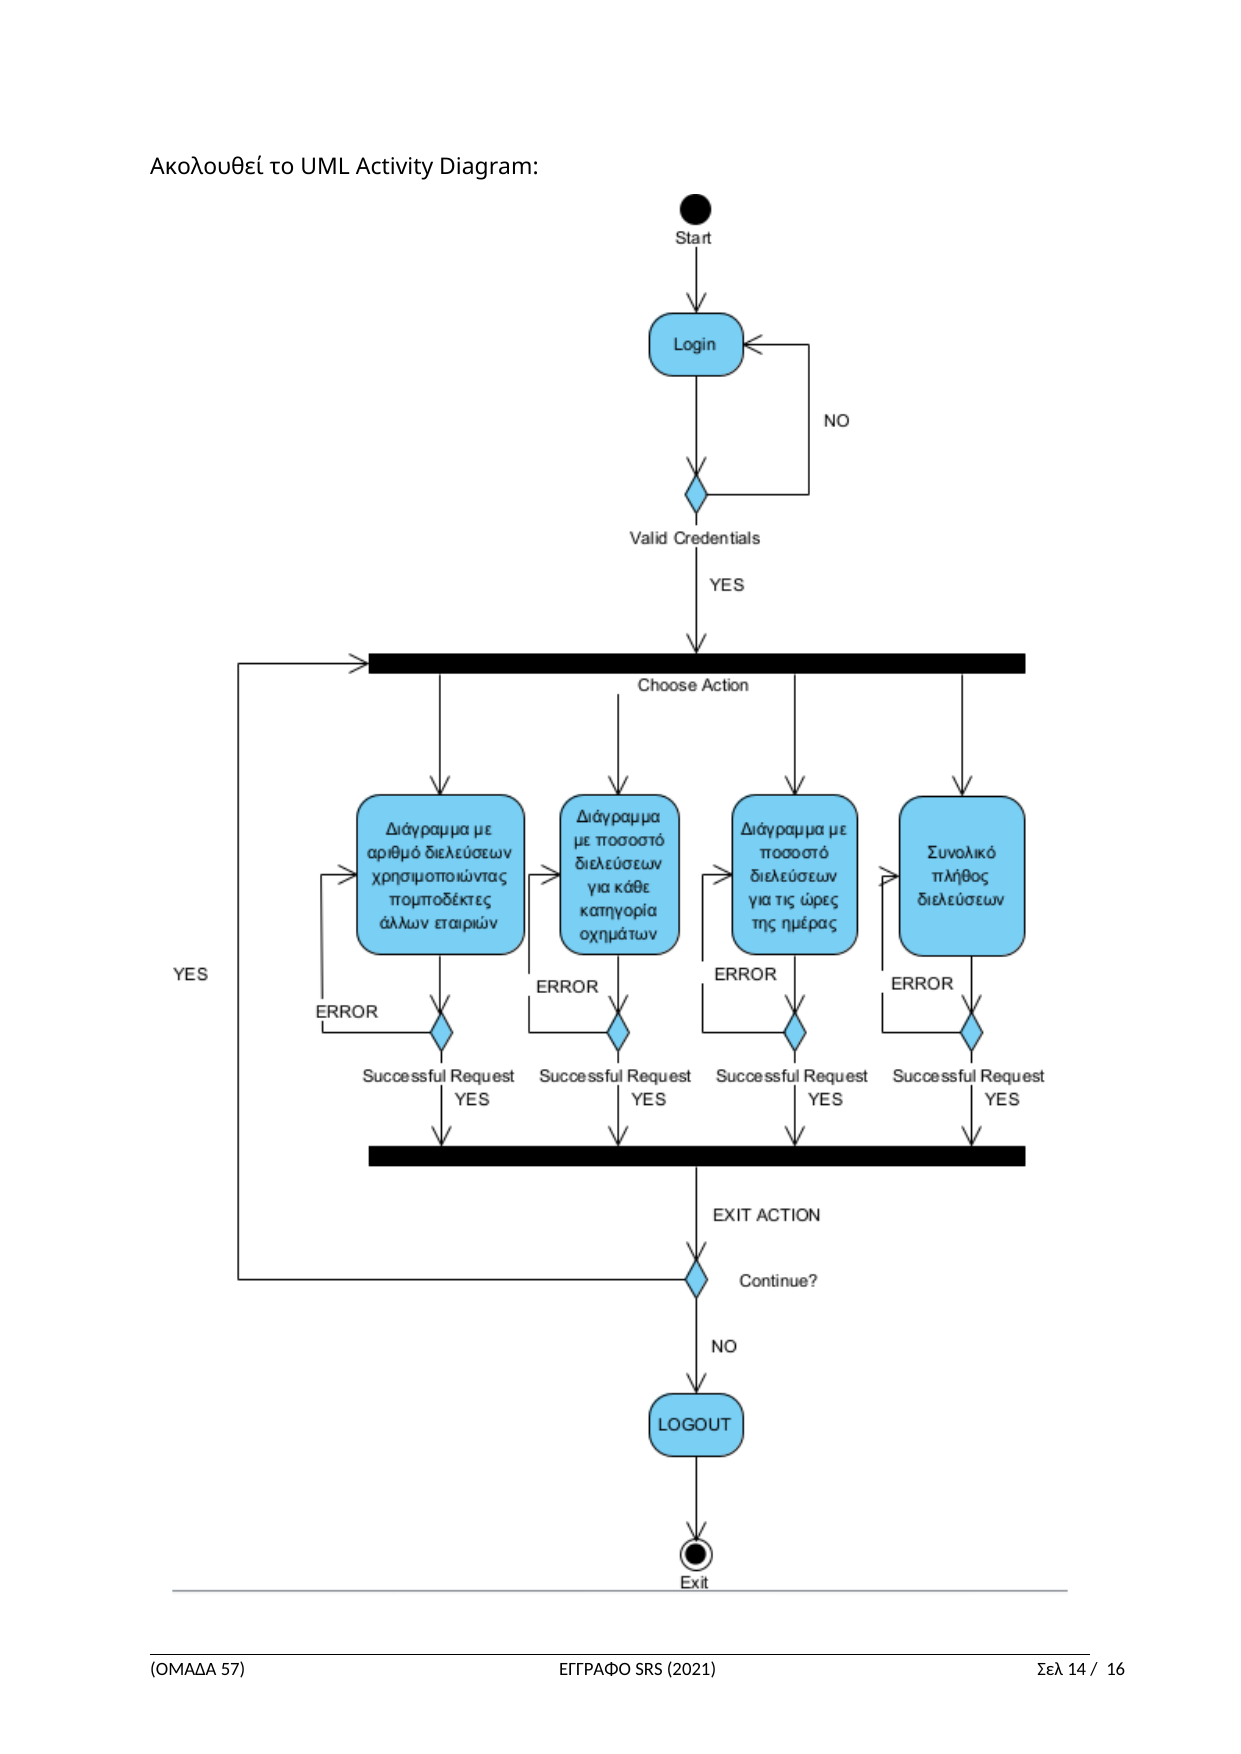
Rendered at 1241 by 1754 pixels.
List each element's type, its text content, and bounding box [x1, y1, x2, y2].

text Ακολουθεί το UML Activity Diagram: [150, 150, 1090, 181]
picture [172, 194, 1068, 1595]
